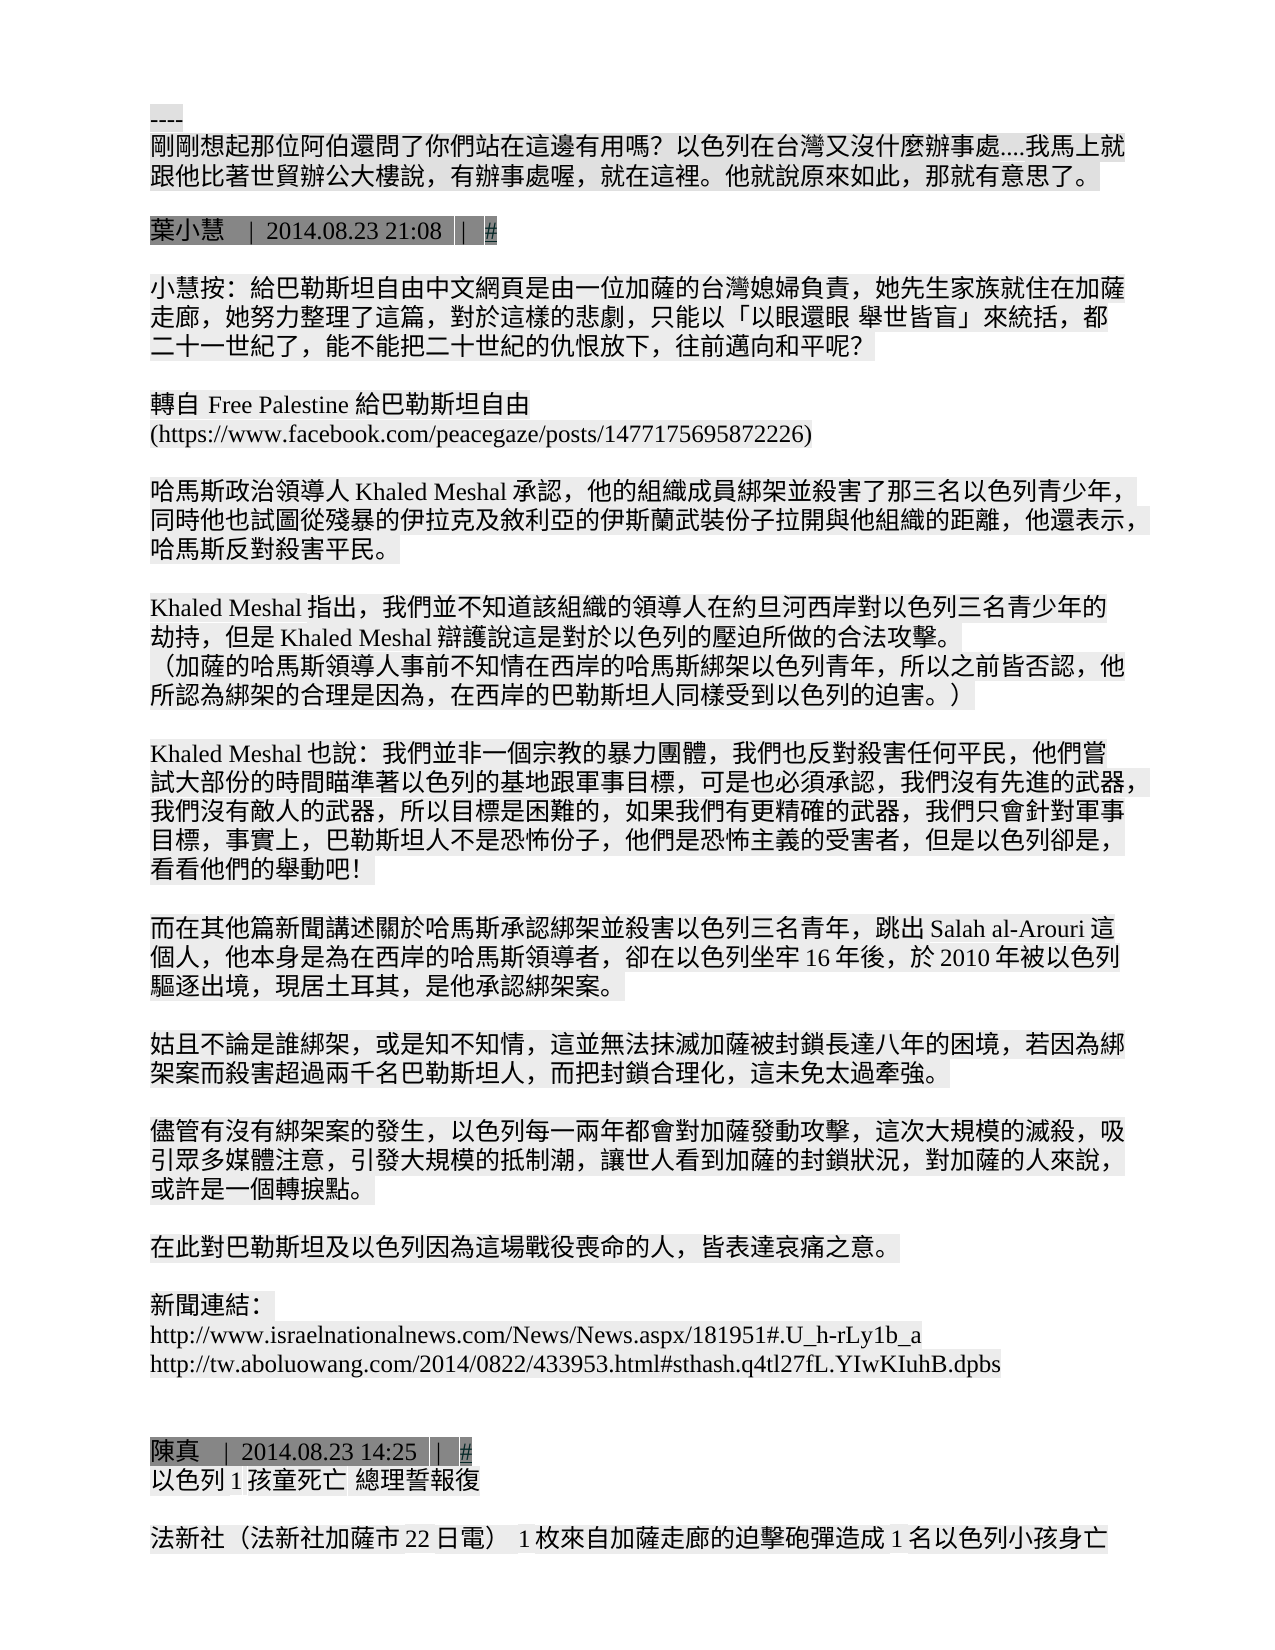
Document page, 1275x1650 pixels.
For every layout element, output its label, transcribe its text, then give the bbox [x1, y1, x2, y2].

text 2014.08.23. 接力靜默站樁第18天。 到場時，陳真剛站好，見我到了就來關心，要我別太累。報告大家，目前我身體狀況良好，精神上在站樁時持續獲得療癒，真累了我還是會休息的。 過十分鐘左右，就有警察來拍照，我這旁邊拍一張，正面拍一張，又給陳真同樣正面拍一張，旁邊拍一張。當下有個衝動，像前幾天良哲跟我說的，乾脆請警察把他們拍的順便寄給我們一份，這樣我們多省事，警察局認證耶。 五點半，在8月9日「為加薩而站」時出現的穆斯林朋友Khadija，拖著偌大的行李來放在一旁，拿了標語牌，跟我們一起站樁。 再過幾分鐘，又來了一位先生，也是追蹤巴勒網，第一次來的慶輝。 Khadija 比較機動，站了一會還去把自己帶來紙繪的巴勒斯坦旗，不斷對來車或經過的行人揮舞。中場休息時跟她聊天，才知道她的名字，兩個月前來到台灣，在台南一所中學教英文，明天要回土耳其，還是個學生。她說她很喜歡台灣，由於自己念的是政治，她希望可以當記者，如果台灣有這樣的工作，她願意。 Khadija不會中文，而我則是一個人出國旅行的習慣，終於練成為了溝通就莫名敢開口說的破英文，但左耳有點重聽，因此有時候還要請她再說一次。她問我的年紀，台灣人或者說亞洲人吧，往往外表年紀看起來比實際年輕一些，她知道後驚呼怎麼可能，問我到底吃些什麼，讓我有點暈陶陶的。可愛的女孩，跟我交換了臉書。 她問我這附近有沒有民宿或青年旅社，顯然並沒有預定旅社，但打算今晚住在台北，明天到機場。 談話中一輛廂型車臨停在前面，裡頭的是台灣男士，跟Khadija互相揮了揮手，看起來應該認識，沒一會她就上了他的車，我急問對方是誰，男士跟我說是兩個星期前的（應該是為加薩而站）活動認識，離開時Khadija對我們比了Ｖ做為告別。 特別記錄Khadija，部分是因為在她離開之後，另一位穆斯林姐姐（姓王）出現在我面前，問我有沒有看到她，說她們互相約了在這見面站樁，還要一起到對面的饗印吃飯。當下我心急如焚，跟王姐姐大致了解事情經過，知道可能約定上有了誤差，那位男士可能是為加薩而站時的另外一位朋友，在臉書上開設反以色列暴行專頁的。但我回家後跟專頁那邊聯繫，對方說今天沒來站樁地點，心底更急。希望她平安返國。 五點半過後，之前幾天偶而出現的那位白頭髮女士，穿得很普通人的又來拍照，左邊一張，右邊一張。 一位阿伯盯著我擺在標語袋前的標語看了良久，跑來我前面，問我胸前拿的那張「LET GAZA LIVE」是什麼意思？我跟他說「讓加薩活著」，他又問加薩是指加薩走廊嗎？我點頭。阿伯問題多多，又問我另一張標語牌上寫的「結束非法佔領 停止血腥殺戮」，是指加薩嗎？我說不是的，是指以色列對加薩，連帶說明了以色列如何無視聯合國當年劃定的土地，利用屯墾等方式侵占巴勒斯坦土地。阿伯說那他比較瞭解了，結果走過去又幾度回頭問問題，都給他做了些回應。很認真的阿伯。 今天出門站樁前，一位朋友八成受不了我成天po以巴的文章、照片，跑來跟我說，以巴問題是世代仇恨問題，仇恨讓很多事情都變得沒有對錯也變得無解，或許給以色列一點壓力會有幫助，但畢竟不是這麼單純的一件事情。 在之前另外一位也向我提過這個問題，當下我能想到的回應，是想告訴他當年我在怎樣的情緒裡頭寫出「朋友的外省人憂鬱症」，我從來就是希望消除仇恨，但要怎麼消除？不是袖手旁觀，它就會不見。我並不恨以色列，沒有家仇血恨從何恨起？但我也沒辦法看著以色列屠殺加薩、侵逼約旦河西岸的巴勒斯坦，我也理解加薩民眾失去家人的痛。 不單純就不要管？只要能給以色列一點壓力，我都願意。更何況，這才是真實的世界。 或許，也可以拿90歲阿嬤愛潑斯坦受訪所說來回應：「我可能解決不了任何問題，但我必須盡我可能地去做。」 小慧 ---- 剛剛想起那位阿伯還問了你們站在這邊有用嗎？以色列在台灣又沒什麼辦事處....我馬上就跟他比著世貿辦公大樓說，有辦事處喔，就在這裡。他就說原來如此，那就有意思了。 [150, 75, 1125, 191]
text 葉小慧 | 2014.08.23 21:08 | # [150, 216, 1125, 245]
text 以色列1孩童死亡 總理誓報復 法新社（法新社加薩市22日電） 1枚來自加薩走廊的迫擊砲彈造成1名以色列小孩身亡 [150, 1466, 1125, 1554]
text 小慧按：給巴勒斯坦自由中文網頁是由一位加薩的台灣媳婦負責，她先生家族就住在加薩走廊，她努力整理了這篇，對於這樣的悲劇，只能以「以眼還眼 舉世皆盲」來統括，都二十一世紀了，能不能把二十世紀的仇恨放下，往前邁向和平呢？ 轉自 Free Palestine 給巴勒斯坦自由 (https://www.facebook.com/peacegaze/posts/1477175695872226) 哈馬斯政治領導人Khaled Meshal承認，他的組織成員綁架並殺害了那三名以色列青少年，同時他也試圖從殘暴的伊拉克及敘利亞的伊斯蘭武裝份子拉開與他組織的距離，他還表示，哈馬斯反對殺害平民。 Khaled Meshal指出，我們並不知道該組織的領導人在約旦河西岸對以色列三名青少年的劫持，但是Khaled Meshal辯護說這是對於以色列的壓迫所做的合法攻擊。 （加薩的哈馬斯領導人事前不知情在西岸的哈馬斯綁架以色列青年，所以之前皆否認，他所認為綁架的合理是因為，在西岸的巴勒斯坦人同樣受到以色列的迫害。） Khaled Meshal也說：我們並非一個宗教的暴力團體，我們也反對殺害任何平民，他們嘗試大部份的時間瞄準著以色列的基地跟軍事目標，可是也必須承認，我們沒有先進的武器，我們沒有敵人的武器，所以目標是困難的，如果我們有更精確的武器，我們只會針對軍事目標，事實上，巴勒斯坦人不是恐怖份子，他們是恐怖主義的受害者，但是以色列卻是，看看他們的舉動吧！ 而在其他篇新聞講述關於哈馬斯承認綁架並殺害以色列三名青年，跳出Salah al-Arouri這個人，他本身是為在西岸的哈馬斯領導者，卻在以色列坐牢16年後，於2010年被以色列驅逐出境，現居土耳其，是他承認綁架案。 姑且不論是誰綁架，或是知不知情，這並無法抹滅加薩被封鎖長達八年的困境，若因為綁架案而殺害超過兩千名巴勒斯坦人，而把封鎖合理化，這未免太過牽強。 儘管有沒有綁架案的發生，以色列每一兩年都會對加薩發動攻擊，這次大規模的滅殺，吸引眾多媒體注意，引發大規模的抵制潮，讓世人看到加薩的封鎖狀況，對加薩的人來說，或許是一個轉捩點。 在此對巴勒斯坦及以色列因為這場戰役喪命的人，皆表達哀痛之意。 新聞連結： http://www.israelnationalnews.com/News/News.aspx/181951#.U_h-rLy1b_a http://tw.aboluowang.com/2014/0822/433953.html#sthash.q4tl27fL.YIwKIuhB.dpbs [150, 245, 1125, 1378]
text 陳真 | 2014.08.23 14:25 | # [150, 1437, 1125, 1466]
